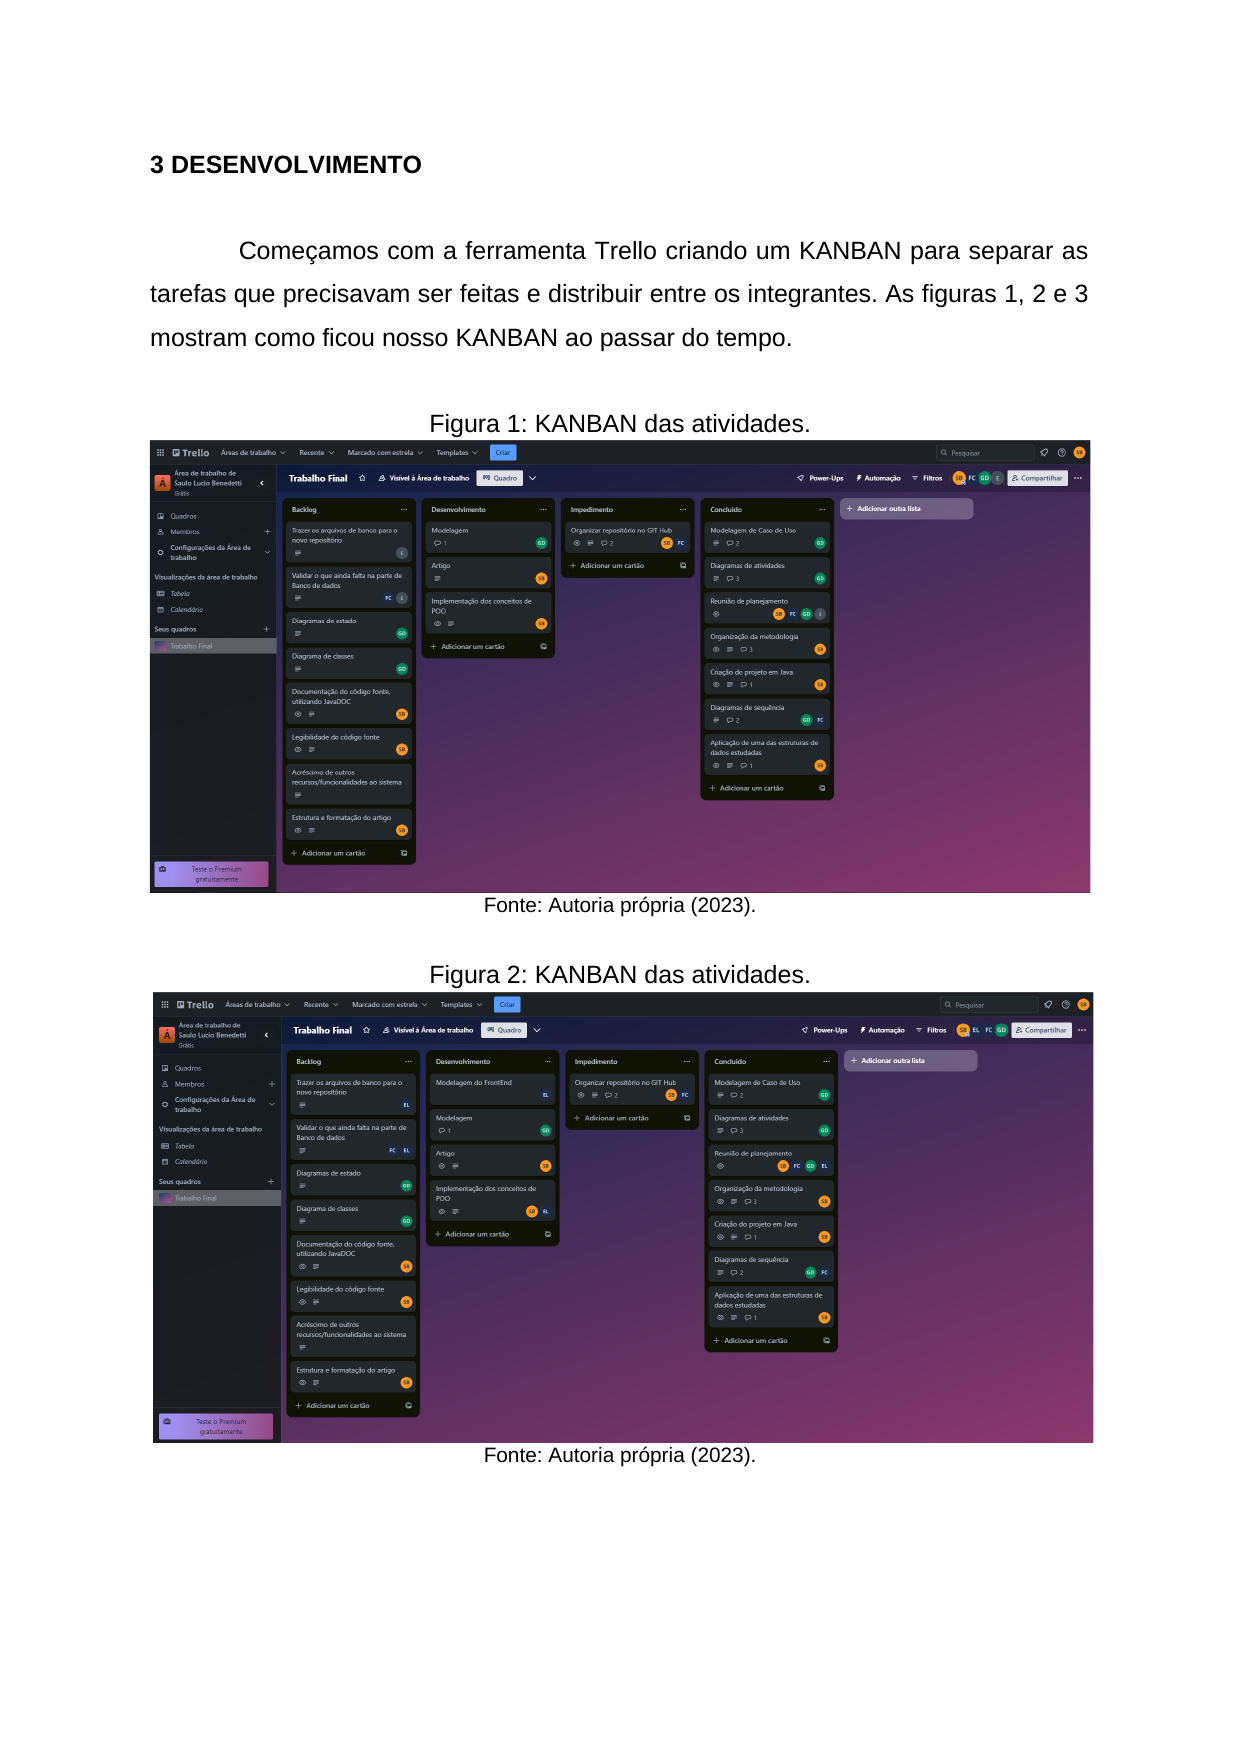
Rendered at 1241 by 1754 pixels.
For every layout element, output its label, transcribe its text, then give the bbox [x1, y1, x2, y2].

picture [149, 440, 1091, 893]
text Fonte: Autoria própria (2023). [150, 893, 1090, 917]
text 3 DESENVOLVIMENTO [150, 150, 1090, 179]
text Figura 2: KANBAN das atividades. [150, 960, 1090, 989]
text Começamos com a ferramenta Trello criando um KANBAN para separar as tarefas que precisavam ser feitas e distribuir entre os integrantes. As figuras 1, 2 e 3 mostram como ficou nosso KANBAN ao passar do tempo. [150, 236, 1090, 351]
picture [153, 992, 1094, 1443]
text Figura 1: KANBAN das atividades. [150, 409, 1090, 437]
text Fonte: Autoria própria (2023). [150, 989, 1090, 1466]
